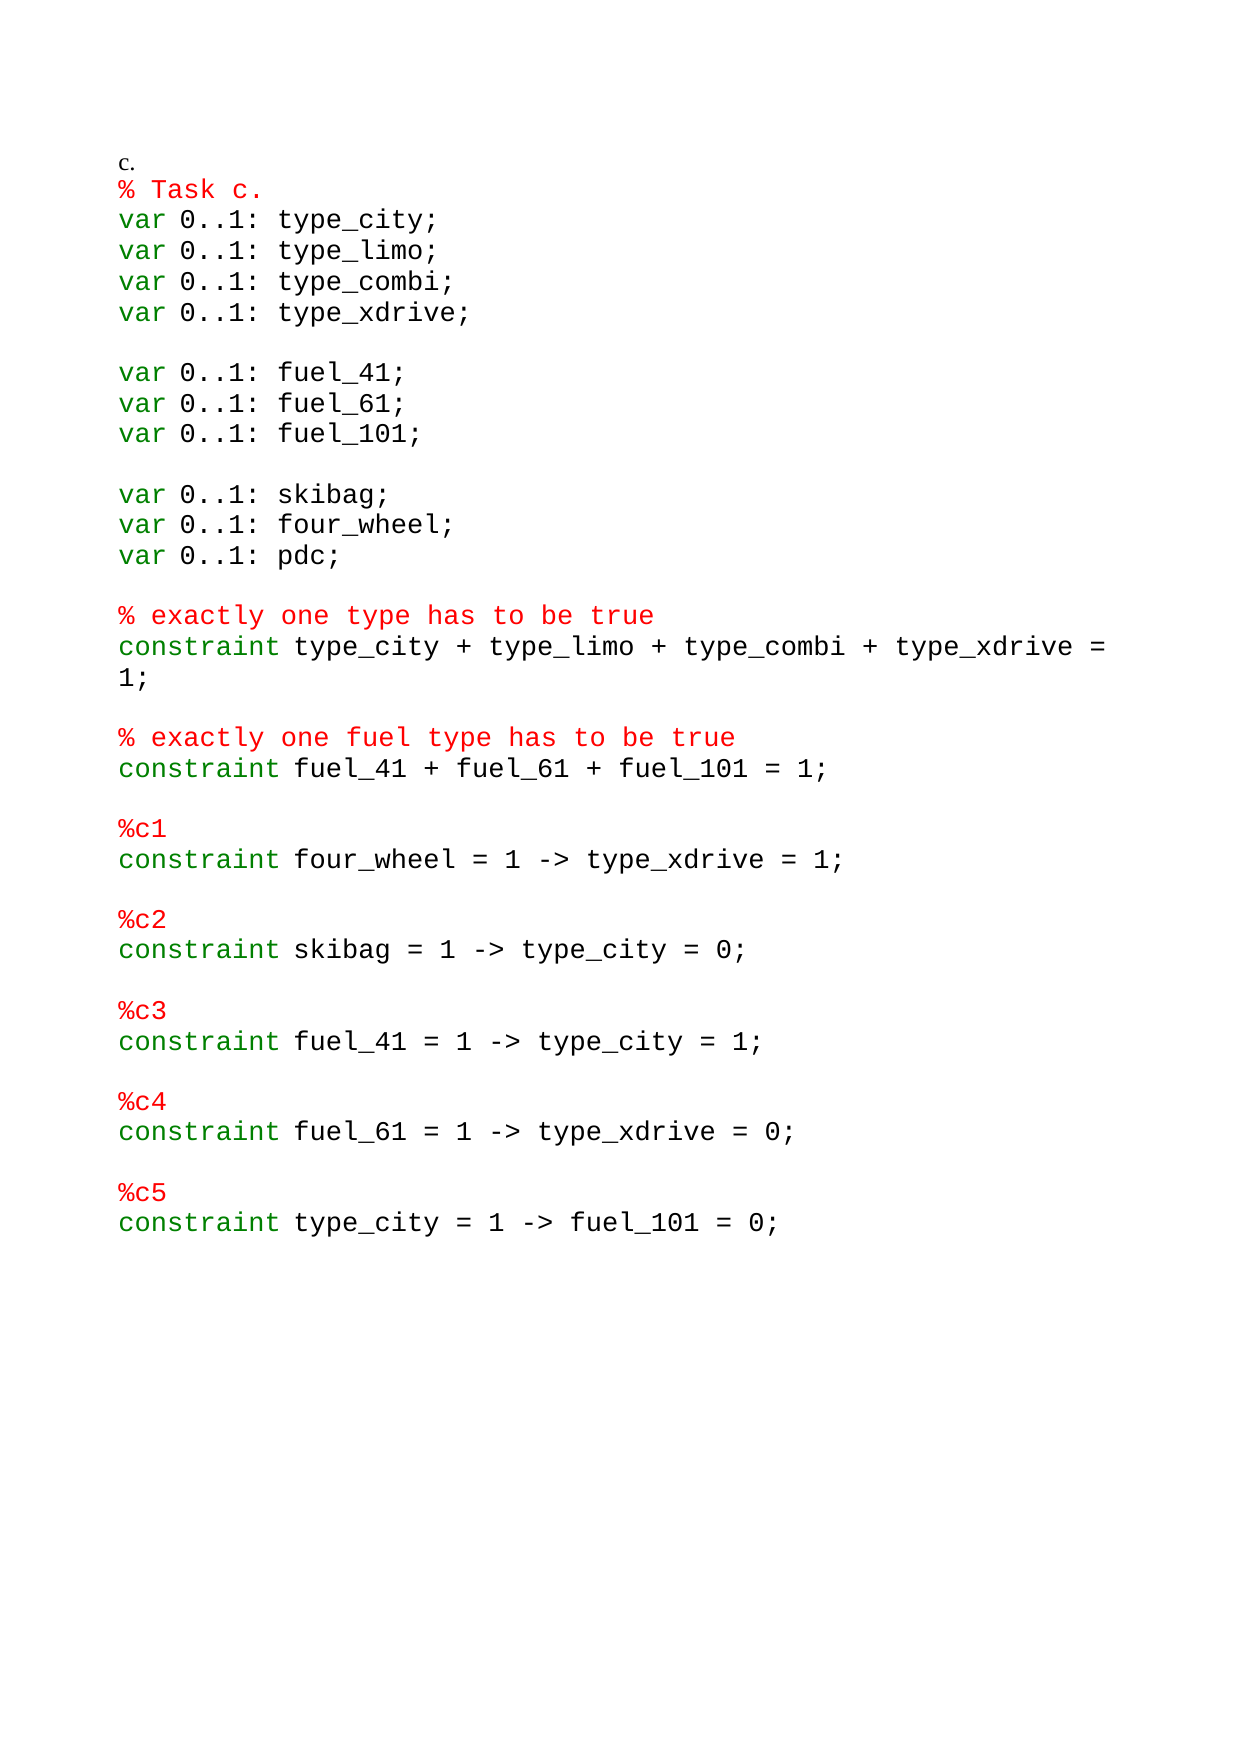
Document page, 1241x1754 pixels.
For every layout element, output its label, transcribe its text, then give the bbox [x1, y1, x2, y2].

text var 0..1: type_combi; [118, 268, 1122, 298]
text var 0..1: type_xdrive; [118, 298, 1122, 329]
text %c4 [118, 1087, 1122, 1118]
text %c1 [118, 815, 1122, 845]
text constraint fuel_41 = 1 -> type_city = 1; [118, 1027, 1122, 1058]
text var 0..1: four_wheel; [118, 511, 1122, 542]
text var 0..1: fuel_61; [118, 389, 1122, 420]
text constraint type_city + type_limo + type_combi + type_xdrive = 1; [118, 633, 1122, 694]
text constraint fuel_41 + fuel_61 + fuel_101 = 1; [118, 754, 1122, 785]
text var 0..1: fuel_101; [118, 420, 1122, 451]
text % Task c. [118, 176, 1122, 206]
text var 0..1: pdc; [118, 542, 1122, 573]
text constraint type_city = 1 -> fuel_101 = 0; [118, 1209, 1122, 1240]
text var 0..1: type_city; [118, 206, 1122, 237]
text c. [118, 147, 1122, 176]
text var 0..1: type_limo; [118, 237, 1122, 268]
text %c3 [118, 997, 1122, 1027]
text constraint four_wheel = 1 -> type_xdrive = 1; [118, 845, 1122, 876]
text constraint skibag = 1 -> type_city = 0; [118, 936, 1122, 967]
text constraint fuel_61 = 1 -> type_xdrive = 0; [118, 1118, 1122, 1149]
text var 0..1: skibag; [118, 480, 1122, 511]
text var 0..1: fuel_41; [118, 359, 1122, 389]
text %c2 [118, 906, 1122, 936]
text % exactly one fuel type has to be true [118, 724, 1122, 754]
text % exactly one type has to be true [118, 602, 1122, 633]
text %c5 [118, 1178, 1122, 1209]
